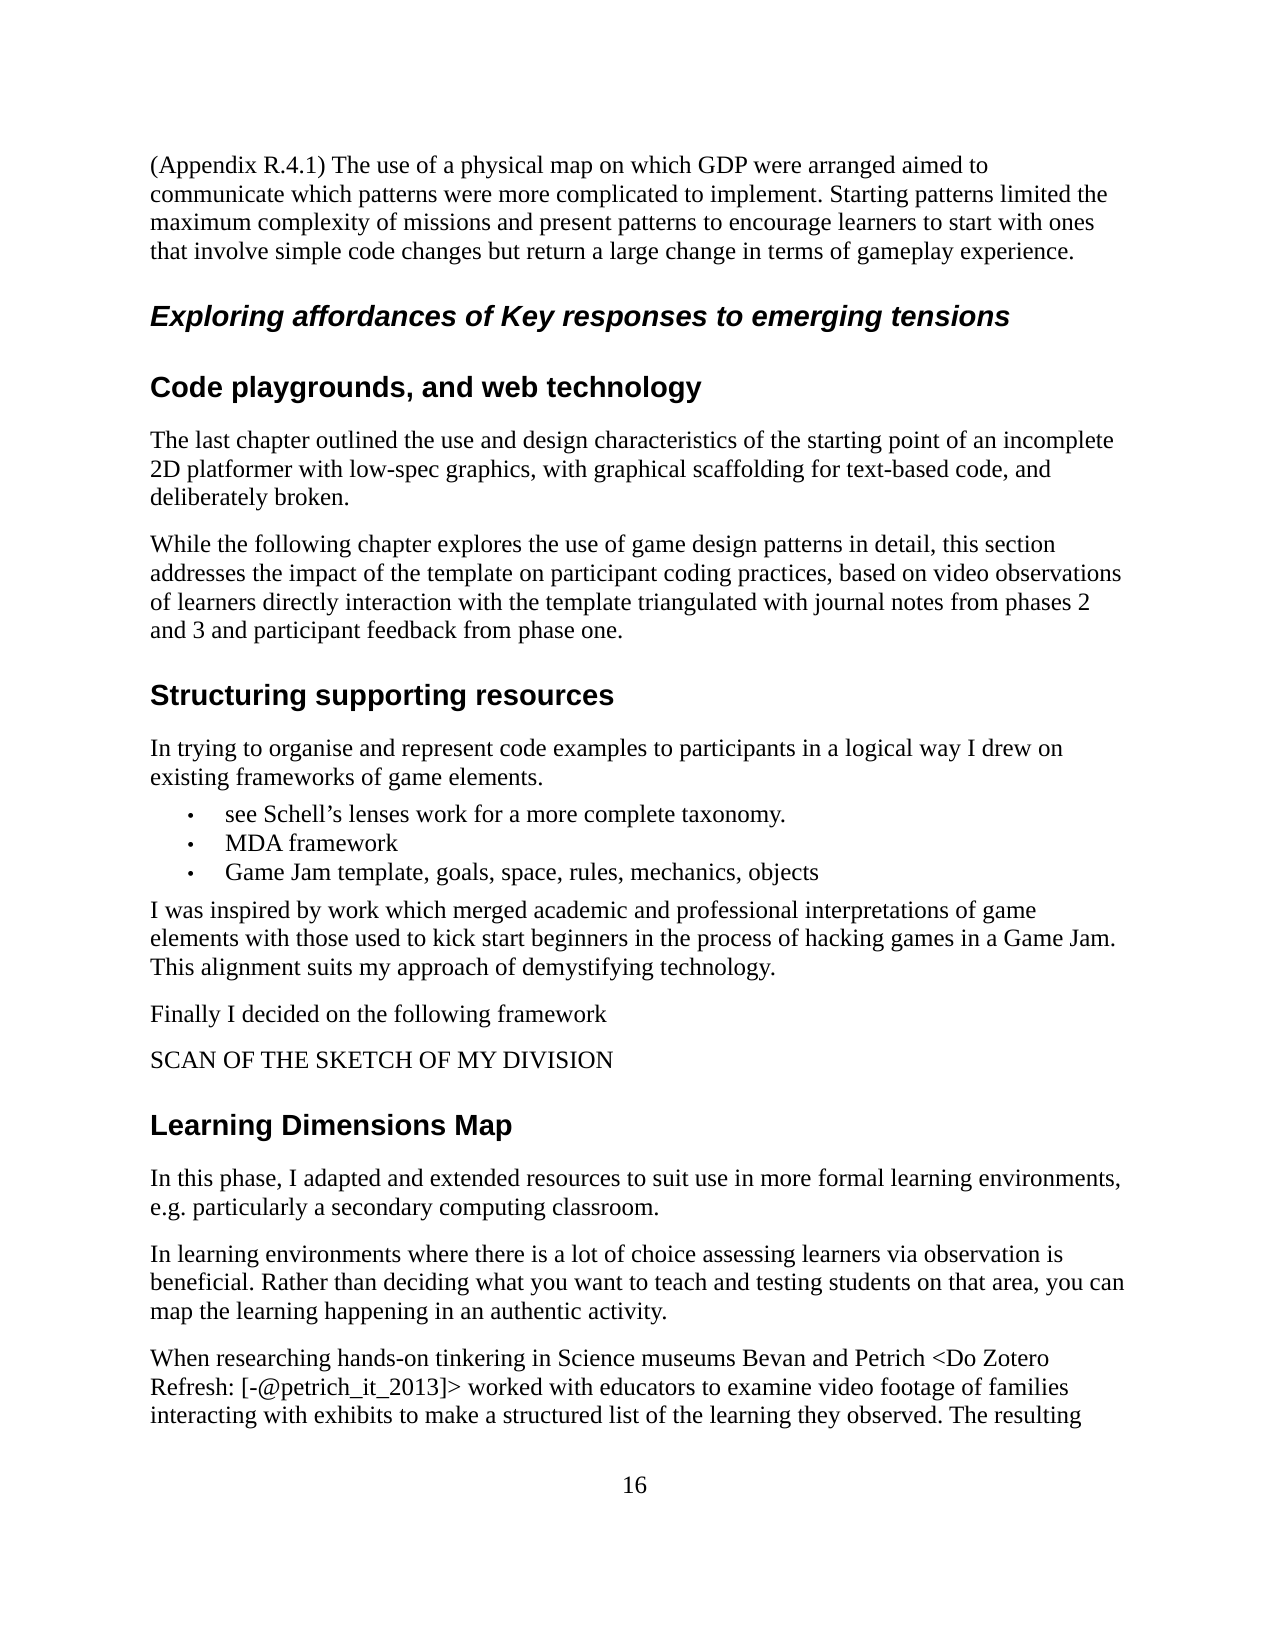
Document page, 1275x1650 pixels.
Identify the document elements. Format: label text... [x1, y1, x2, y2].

text In learning environments where there is a lot of choice assessing learners via observation is beneficial. Rather than deciding what you want to teach and testing students on that area, you can map the learning happening in an authentic activity. [150, 1239, 1125, 1325]
text Finally I decided on the following framework [150, 999, 1125, 1028]
subtitle Learning Dimensions Map [150, 1108, 1125, 1142]
text SCAN OF THE SKETCH OF MY DIVISION [150, 1046, 1125, 1074]
text I was inspired by work which merged academic and professional interpretations of game elements with those used to kick start beginners in the process of hacking games in a Game Jam. This alignment suits my approach of demystifying technology. [150, 895, 1125, 981]
subtitle Structuring supporting resources [150, 678, 1125, 712]
text When researching hands-on tinkering in Science museums Bevan and Petrich <Do Zotero Refresh: [-@petrich_it_2013]> worked with educators to examine video footage of families interacting with exhibits to make a structured list of the learning they observed. The resulting [150, 1343, 1125, 1429]
list MDA framework [187, 828, 1125, 857]
text (Appendix R.4.1) The use of a physical map on which GDP were arranged aimed to communicate which patterns were more complicated to implement. Starting patterns limited the maximum complexity of missions and present patterns to encourage learners to start with ones that involve simple code changes but return a large change in terms of gameplay experience. [150, 150, 1125, 265]
text While the following chapter explores the use of game design patterns in detail, this section addresses the impact of the template on participant coding practices, based on video observations of learners directly interaction with the template triangulated with journal notes from phases 2 and 3 and participant feedback from phase one. [150, 529, 1125, 644]
list see Schell’s lenses work for a more complete taxonomy. [187, 799, 1125, 828]
subtitle Code playgrounds, and web technology [150, 370, 1125, 403]
list Game Jam template, goals, space, rules, mechanics, objects [187, 857, 1125, 886]
text The last chapter outlined the use and design characteristics of the starting point of an incomplete 2D platformer with low-spec graphics, with graphical scaffolding for text-based code, and deliberately broken. [150, 425, 1125, 511]
text In trying to organise and represent code examples to participants in a logical way I drew on existing frameworks of game elements. [150, 733, 1125, 791]
subtitle Exploring affordances of Key responses to emerging tensions [150, 299, 1125, 332]
text In this phase, I adapted and extended resources to suit use in more formal learning environments, e.g. particularly a secondary computing classroom. [150, 1163, 1125, 1221]
